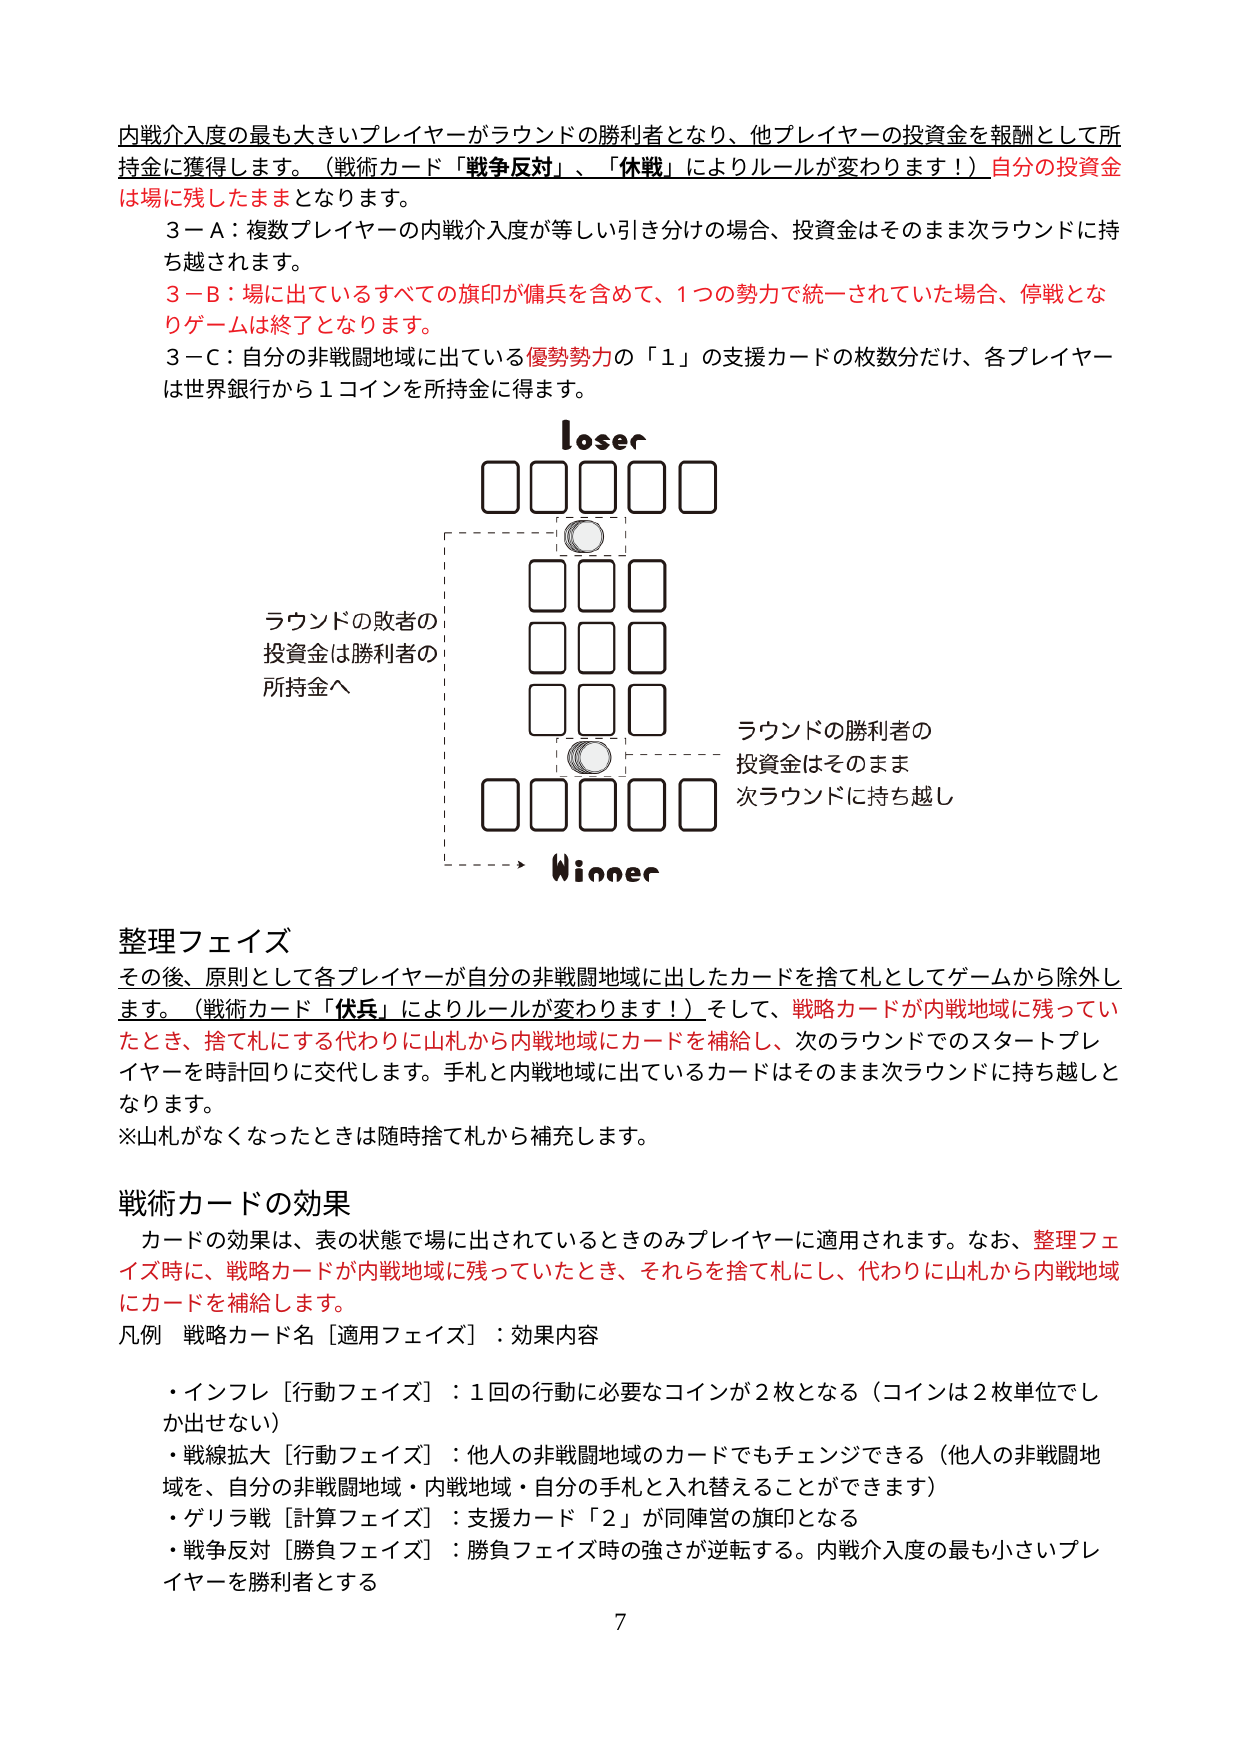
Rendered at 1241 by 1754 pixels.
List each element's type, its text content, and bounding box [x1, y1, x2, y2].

text ３ーA：複数プレイヤーの内戦介入度が等しい引き分けの場合、投資金はそのまま次ラウンドに持ち越されます。 [162, 213, 1122, 277]
text 凡例 戦略カード名［適用フェイズ］：効果内容 [118, 1318, 1122, 1349]
text ・インフレ［行動フェイズ］：１回の行動に必要なコインが２枚となる（コインは２枚単位でしか出せない） [162, 1374, 1122, 1438]
text ３－C：自分の非戦闘地域に出ている優勢勢力の「１」の支援カードの枚数分だけ、各プレイヤーは世界銀行から１コインを所持金に得ます。 [162, 340, 1122, 403]
text ３－B：場に出ているすべての旗印が傭兵を含めて、1つの勢力で統一されていた場合、停戦となりゲームは終了となります。 [162, 277, 1122, 340]
text ・戦争反対［勝負フェイズ］：勝負フェイズ時の強さが逆転する。内戦介入度の最も小さいプレイヤーを勝利者とする [162, 1533, 1122, 1596]
text ※山札がなくなったときは随時捨て札から補充します。 [118, 1119, 1122, 1151]
text 内戦介入度の最も大きいプレイヤーがラウンドの勝利者となり、他プレイヤーの投資金を報酬として所持金に獲得します。（戦術カード「戦争反対」、「休戦」によりルールが変わります！）自分の投資金は場に残したままとなります。 [118, 118, 1122, 213]
text ・戦線拡大［行動フェイズ］：他人の非戦闘地域のカードでもチェンジできる（他人の非戦闘地域を、自分の非戦闘地域・内戦地域・自分の手札と入れ替えることができます） [162, 1438, 1122, 1501]
text 整理フェイズ [118, 918, 1122, 960]
text 戦術カードの効果 [118, 1180, 1122, 1223]
text ・ゲリラ戦［計算フェイズ］：支援カード「２」が同陣営の旗印となる [162, 1501, 1122, 1533]
text ます。（戦術カード「伏兵」によりルールが変わります！）そして、戦略カードが内戦地域に残っていたとき、捨て札にする代わりに山札から内戦地域にカードを補給し、次のラウンドでのスタートプレイヤーを時計回りに交代します。手札と内戦地域に出ているカードはそのまま次ラウンドに持ち越しとなります。 [118, 989, 1122, 1119]
text カードの効果は、表の状態で場に出されているときのみプレイヤーに適用されます。なお、整理フェイズ時に、戦略カードが内戦地域に残っていたとき、それらを捨て札にし、代わりに山札から内戦地域にカードを補給します。 [118, 1223, 1122, 1318]
picture [250, 403, 990, 889]
text その後、原則として各プレイヤーが自分の非戦闘地域に出したカードを捨て札としてゲームから除外し [118, 960, 1122, 988]
